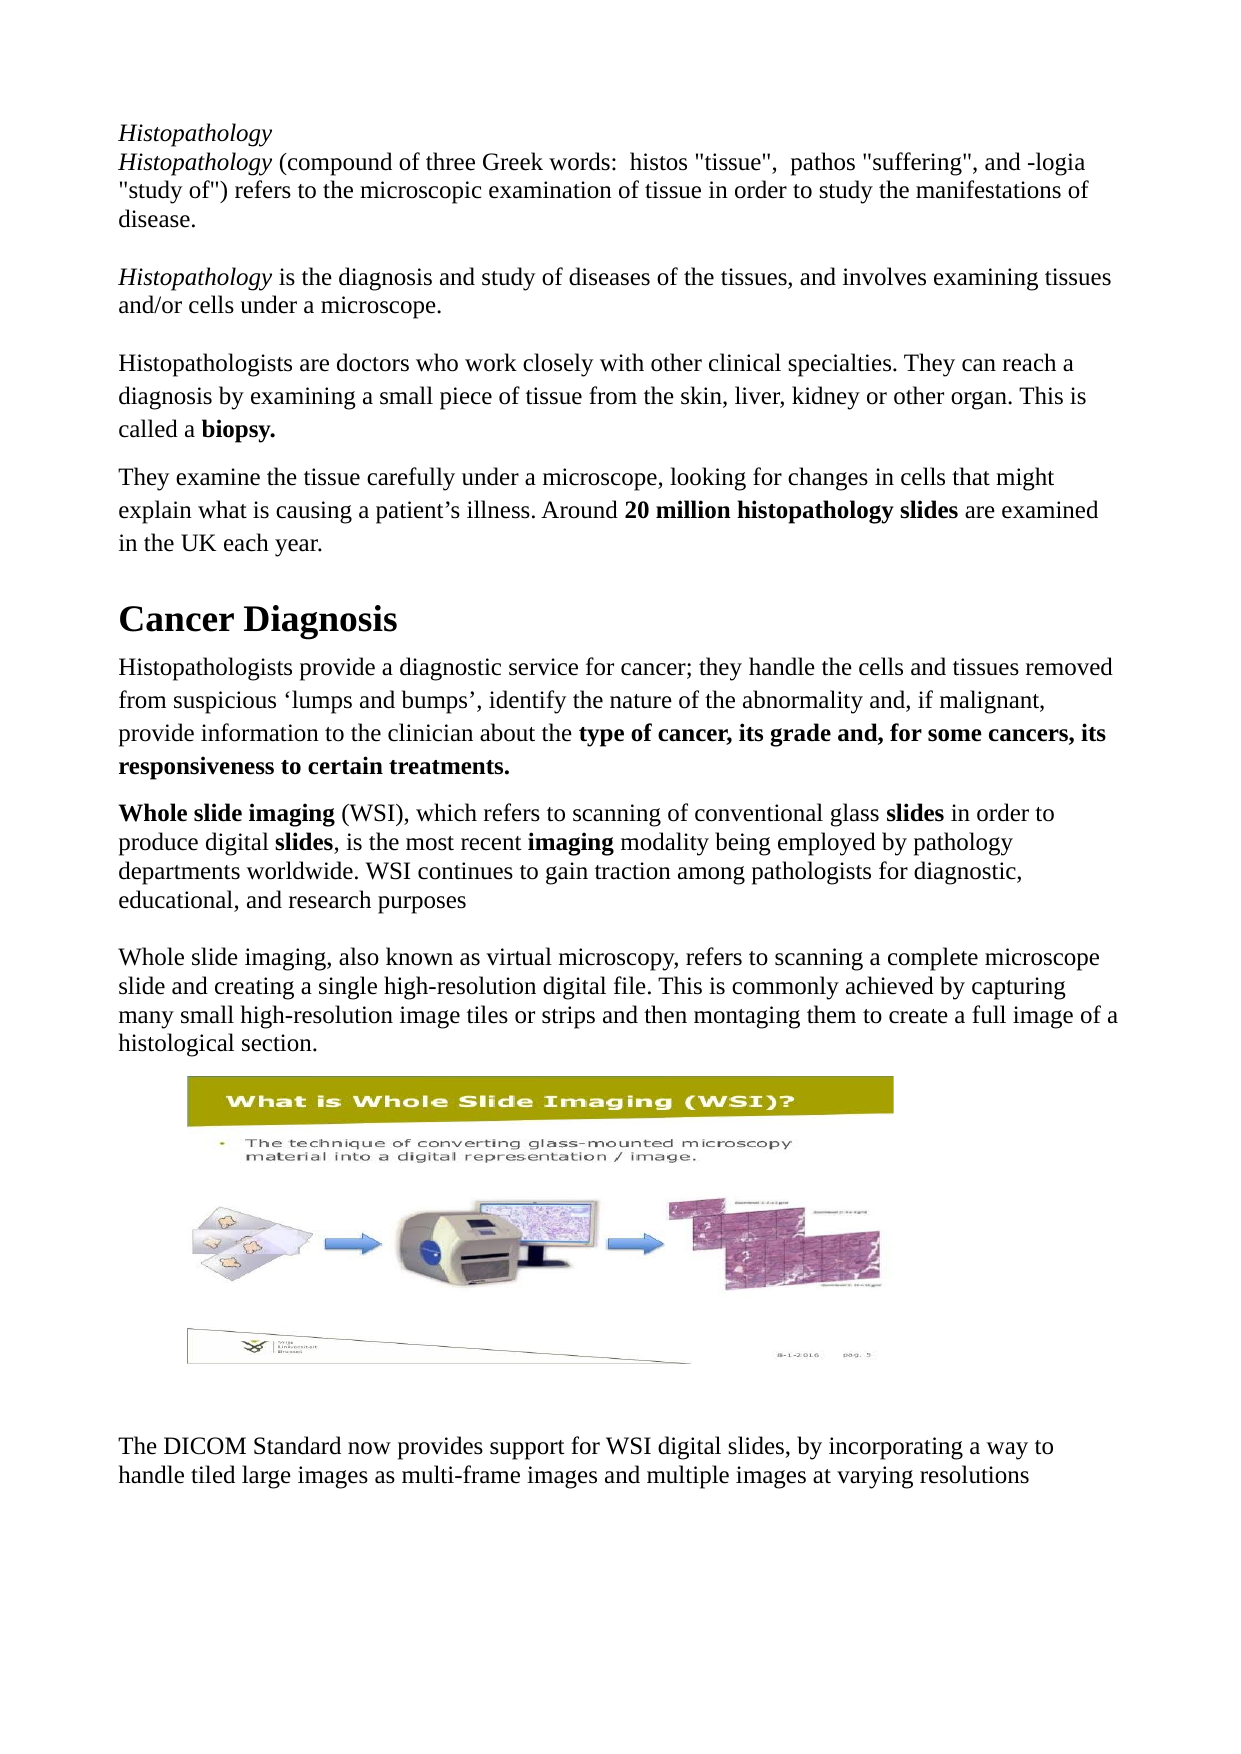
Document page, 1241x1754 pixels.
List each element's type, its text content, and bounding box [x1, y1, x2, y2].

text Histopathologists provide a diagnostic service for cancer; they handle the cells and tissues removed from suspicious ‘lumps and bumps’, identify the nature of the abnormality and, if malignant, provide information to the clinician about the type of cancer, its grade and, for some cancers, its responsiveness to certain treatments. [118, 652, 1122, 780]
text Histopathology (compound of three Greek words: histos "tissue", pathos "suffering", and -logia "study of") refers to the microscopic examination of tissue in order to study the manifestations of disease. [118, 147, 1122, 233]
text Histopathology is the diagnosis and study of diseases of the tissues, and involves examining tissues and/or cells under a microscope. [118, 262, 1122, 319]
text They examine the tissue carefully under a microscope, looking for changes in cells that might explain what is causing a patient’s illness. Around 20 million histopathology slides are examined in the UK each year. [118, 462, 1122, 557]
subtitle Cancer Diagnosis [118, 596, 1122, 639]
text Whole slide imaging, also known as virtual microscopy, refers to scanning a complete microscope slide and creating a single high-resolution digital file. This is commonly achieved by capturing many small high-resolution image tiles or strips and then montaging them to create a full image of a histological section. [118, 942, 1122, 1057]
text The DICOM Standard now provides support for WSI digital slides, by incorporating a way to handle tiled large images as multi-frame images and multiple images at varying resolutions [118, 1431, 1122, 1488]
text Histopathology [118, 118, 1122, 147]
text Histopathologists are doctors who work closely with other clinical specialties. They can reach a diagnosis by examining a small piece of tissue from the skin, liver, kidney or other organ. This is called a biopsy. [118, 348, 1122, 443]
text Whole slide imaging (WSI), which refers to scanning of conventional glass slides in order to produce digital slides, is the most recent imaging modality being employed by pathology departments worldwide. WSI continues to gain traction among pathologists for diagnostic, educational, and research purposes [118, 798, 1122, 913]
picture [187, 1076, 894, 1364]
